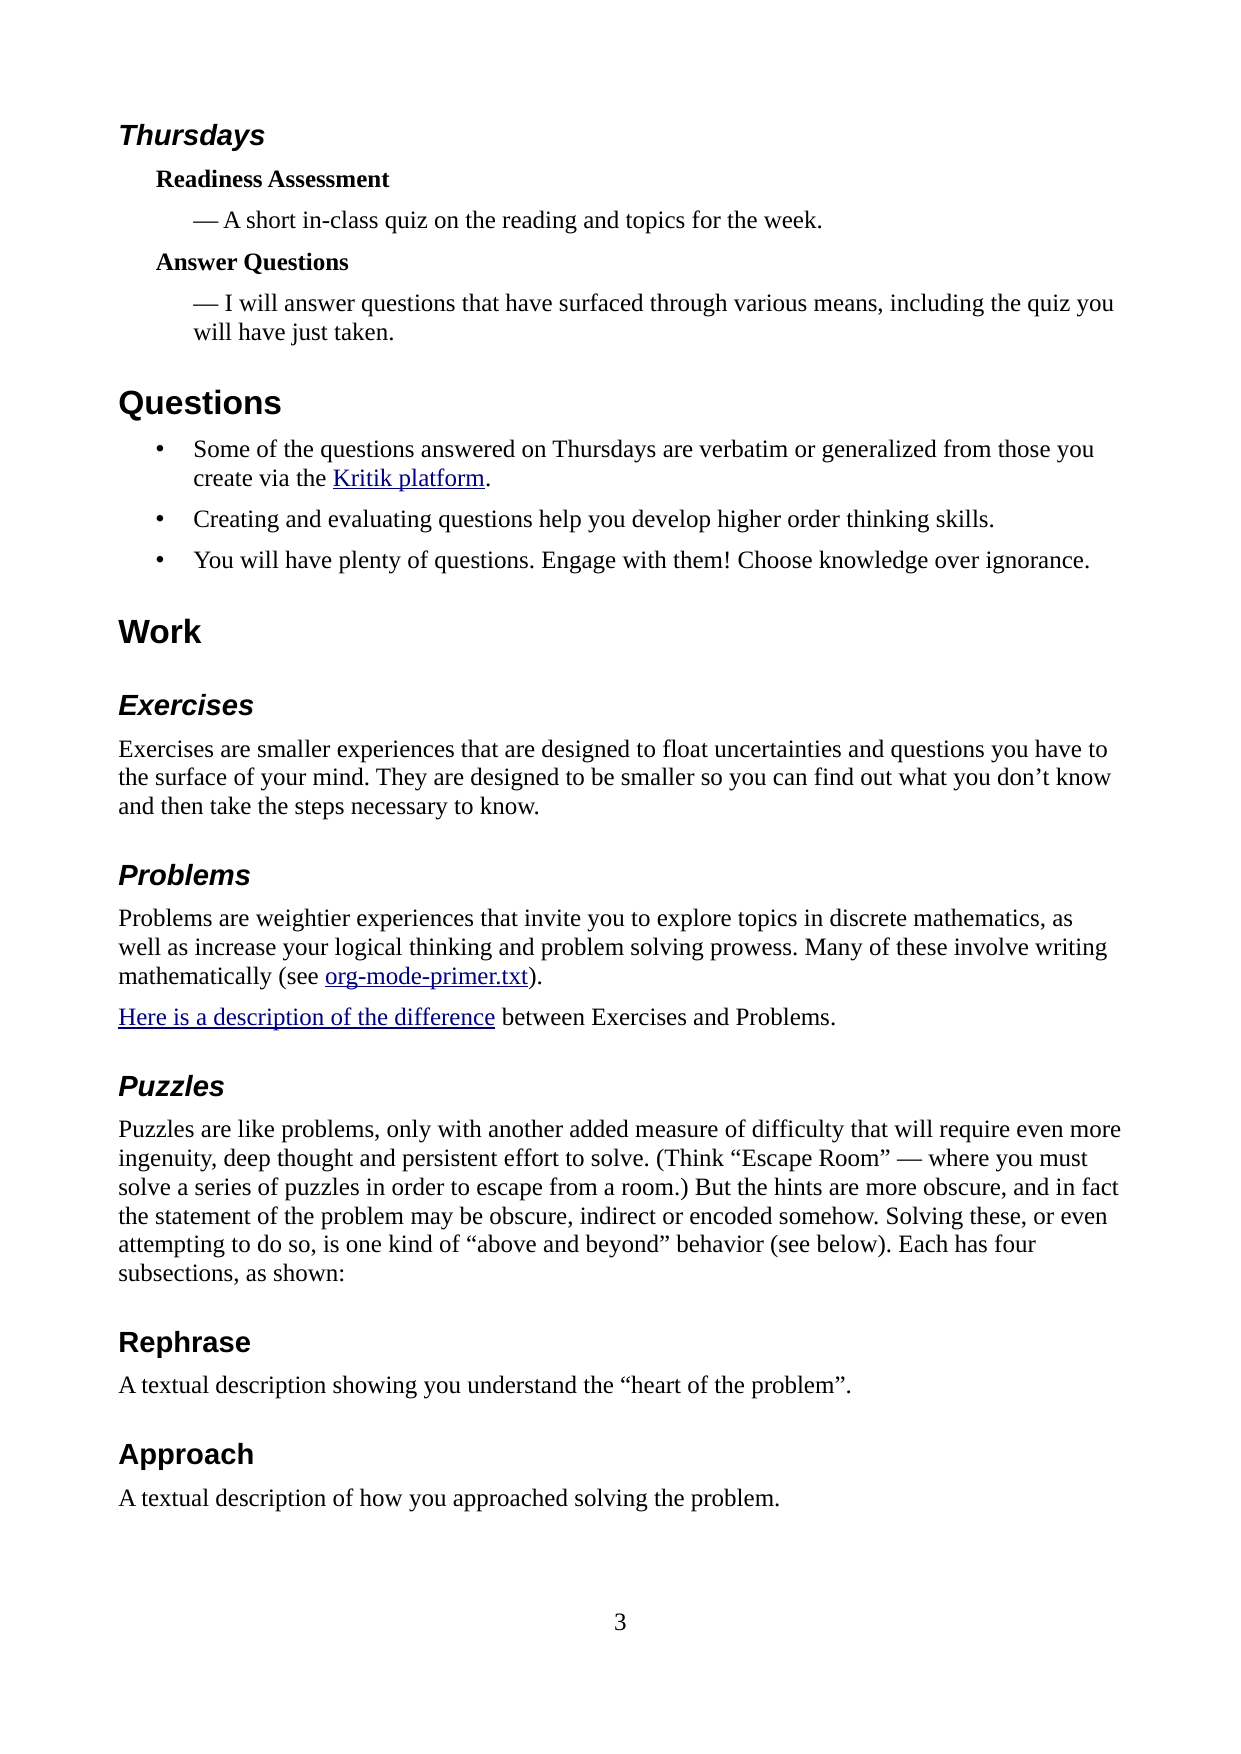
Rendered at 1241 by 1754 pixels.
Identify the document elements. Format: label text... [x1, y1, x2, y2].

text Here is a description of the difference between Exercises and Problems. [118, 1002, 1122, 1031]
subtitle Puzzles [118, 1068, 1122, 1102]
subtitle Thursdays [118, 118, 1122, 152]
text Exercises are smaller experiences that are designed to float uncertainties and questions you have to the surface of your mind. They are designed to be smaller so you can find out what you don’t know and then take the steps necessary to know. [118, 734, 1122, 820]
list Answer Questions [118, 247, 1122, 275]
list You will have plenty of questions. Engage with them! Choose knowledge over ignorance. [156, 545, 1122, 574]
list Readiness Assessment [118, 164, 1122, 193]
text A textual description showing you understand the “heart of the problem”. [118, 1371, 1122, 1399]
list — I will answer questions that have surfaced through various means, including the quiz you will have just taken. [118, 288, 1122, 345]
subtitle Problems [118, 857, 1122, 891]
text Problems are weightier experiences that invite you to explore topics in discrete mathematics, as well as increase your logical thinking and problem solving prowess. Many of these involve writing mathematically (see org-mode-primer.txt). [118, 903, 1122, 990]
list Creating and evaluating questions help you develop higher order thinking skills. [156, 504, 1122, 533]
subtitle Questions [118, 383, 1122, 422]
subtitle Approach [118, 1437, 1122, 1470]
list Some of the questions answered on Thursdays are verbatim or generalized from those you create via the Kritik platform. [156, 434, 1122, 492]
text Puzzles are like problems, only with another added measure of difficulty that will require even more ingenuity, deep thought and persistent effort to solve. (Think “Escape Room” — where you must solve a series of puzzles in order to escape from a room.) But the hints are more obscure, and in fact the statement of the problem may be obscure, indirect or encoded somehow. Solving these, or even attempting to do so, is one kind of “above and beyond” behavior (see below). Each has four subsections, as shown: [118, 1114, 1122, 1287]
text A textual description of how you approached solving the problem. [118, 1483, 1122, 1512]
subtitle Work [118, 612, 1122, 650]
list — A short in-class quiz on the reading and topics for the week. [118, 205, 1122, 234]
subtitle Exercises [118, 688, 1122, 721]
subtitle Rephrase [118, 1324, 1122, 1358]
